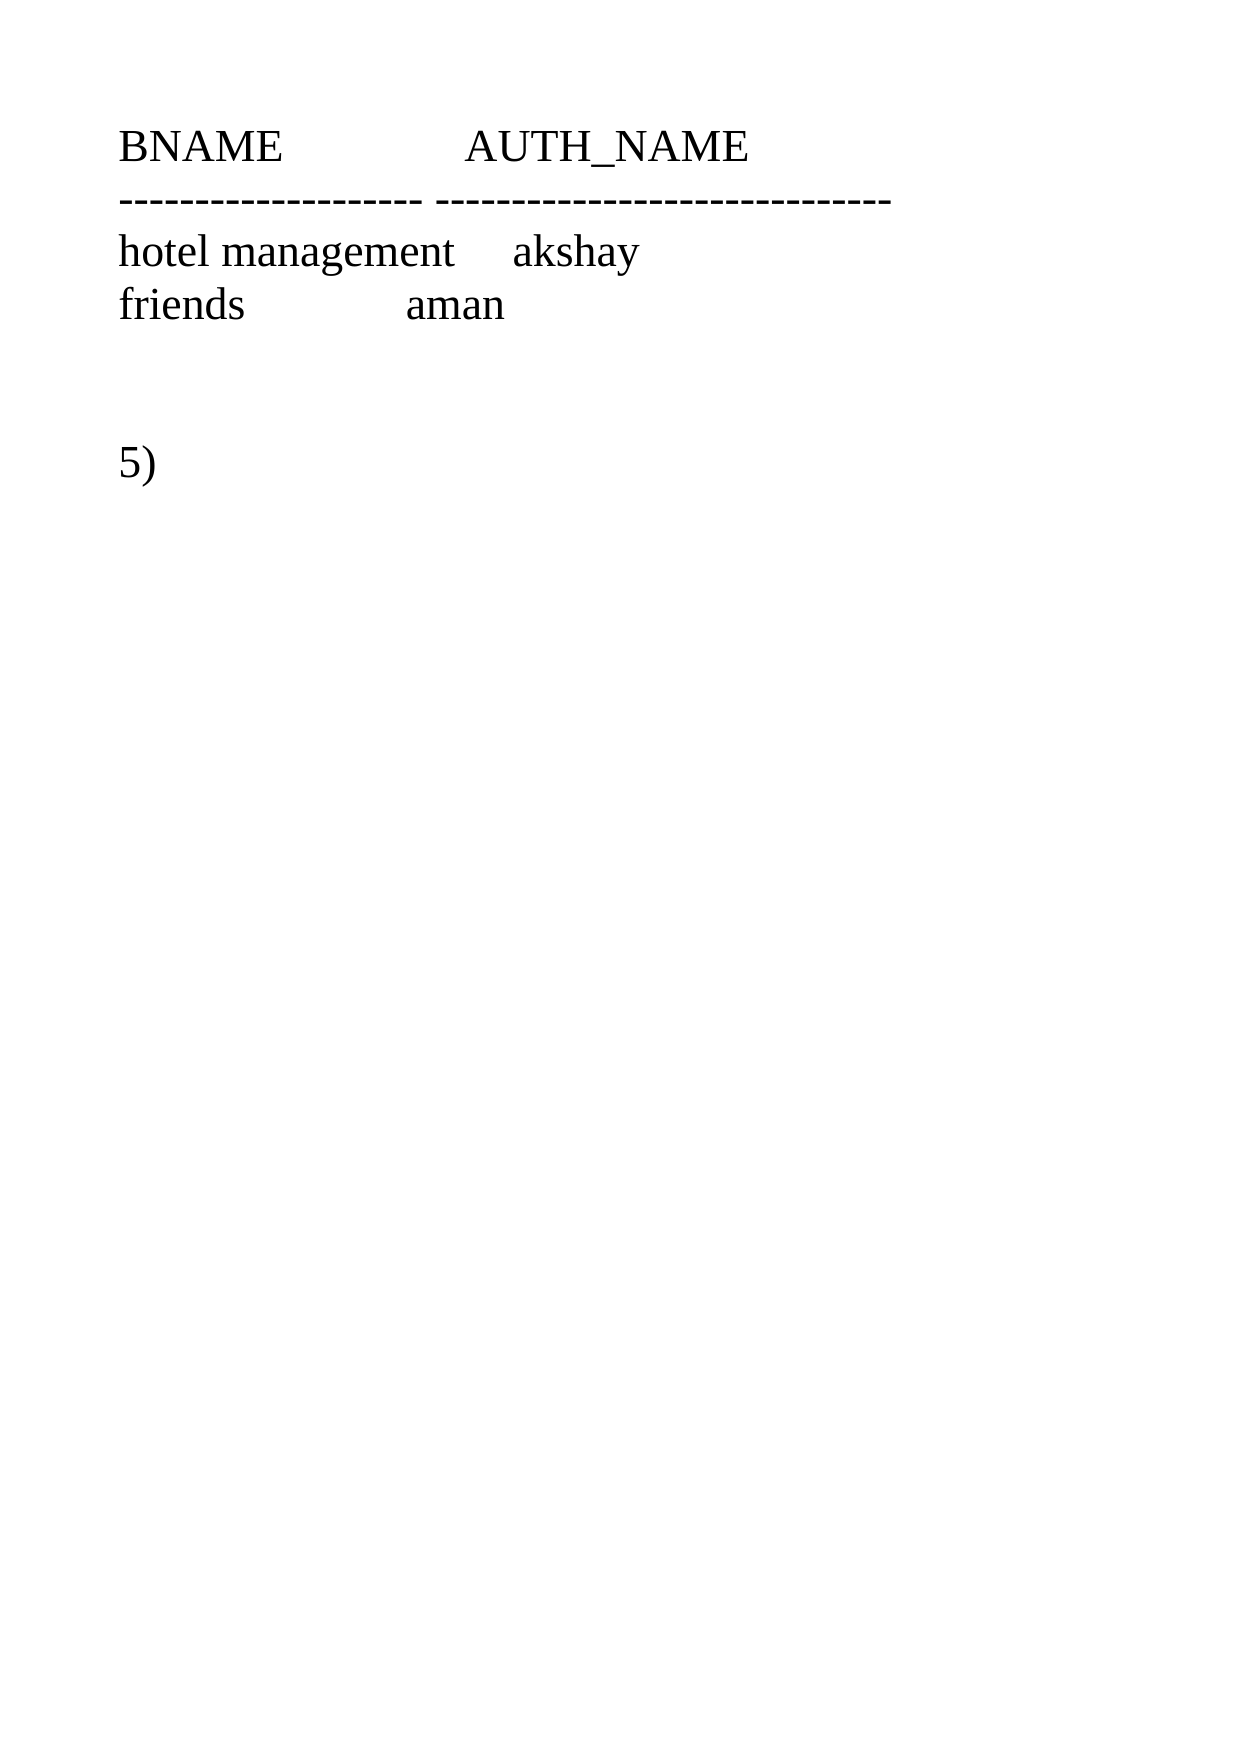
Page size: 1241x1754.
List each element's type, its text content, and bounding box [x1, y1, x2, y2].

text BNAME AUTH_NAME [118, 118, 1122, 171]
text hotel management akshay [118, 223, 1122, 276]
text friends aman [118, 276, 1122, 329]
text 5) [118, 434, 1122, 487]
text -------------------- ------------------------------ [118, 171, 1122, 223]
